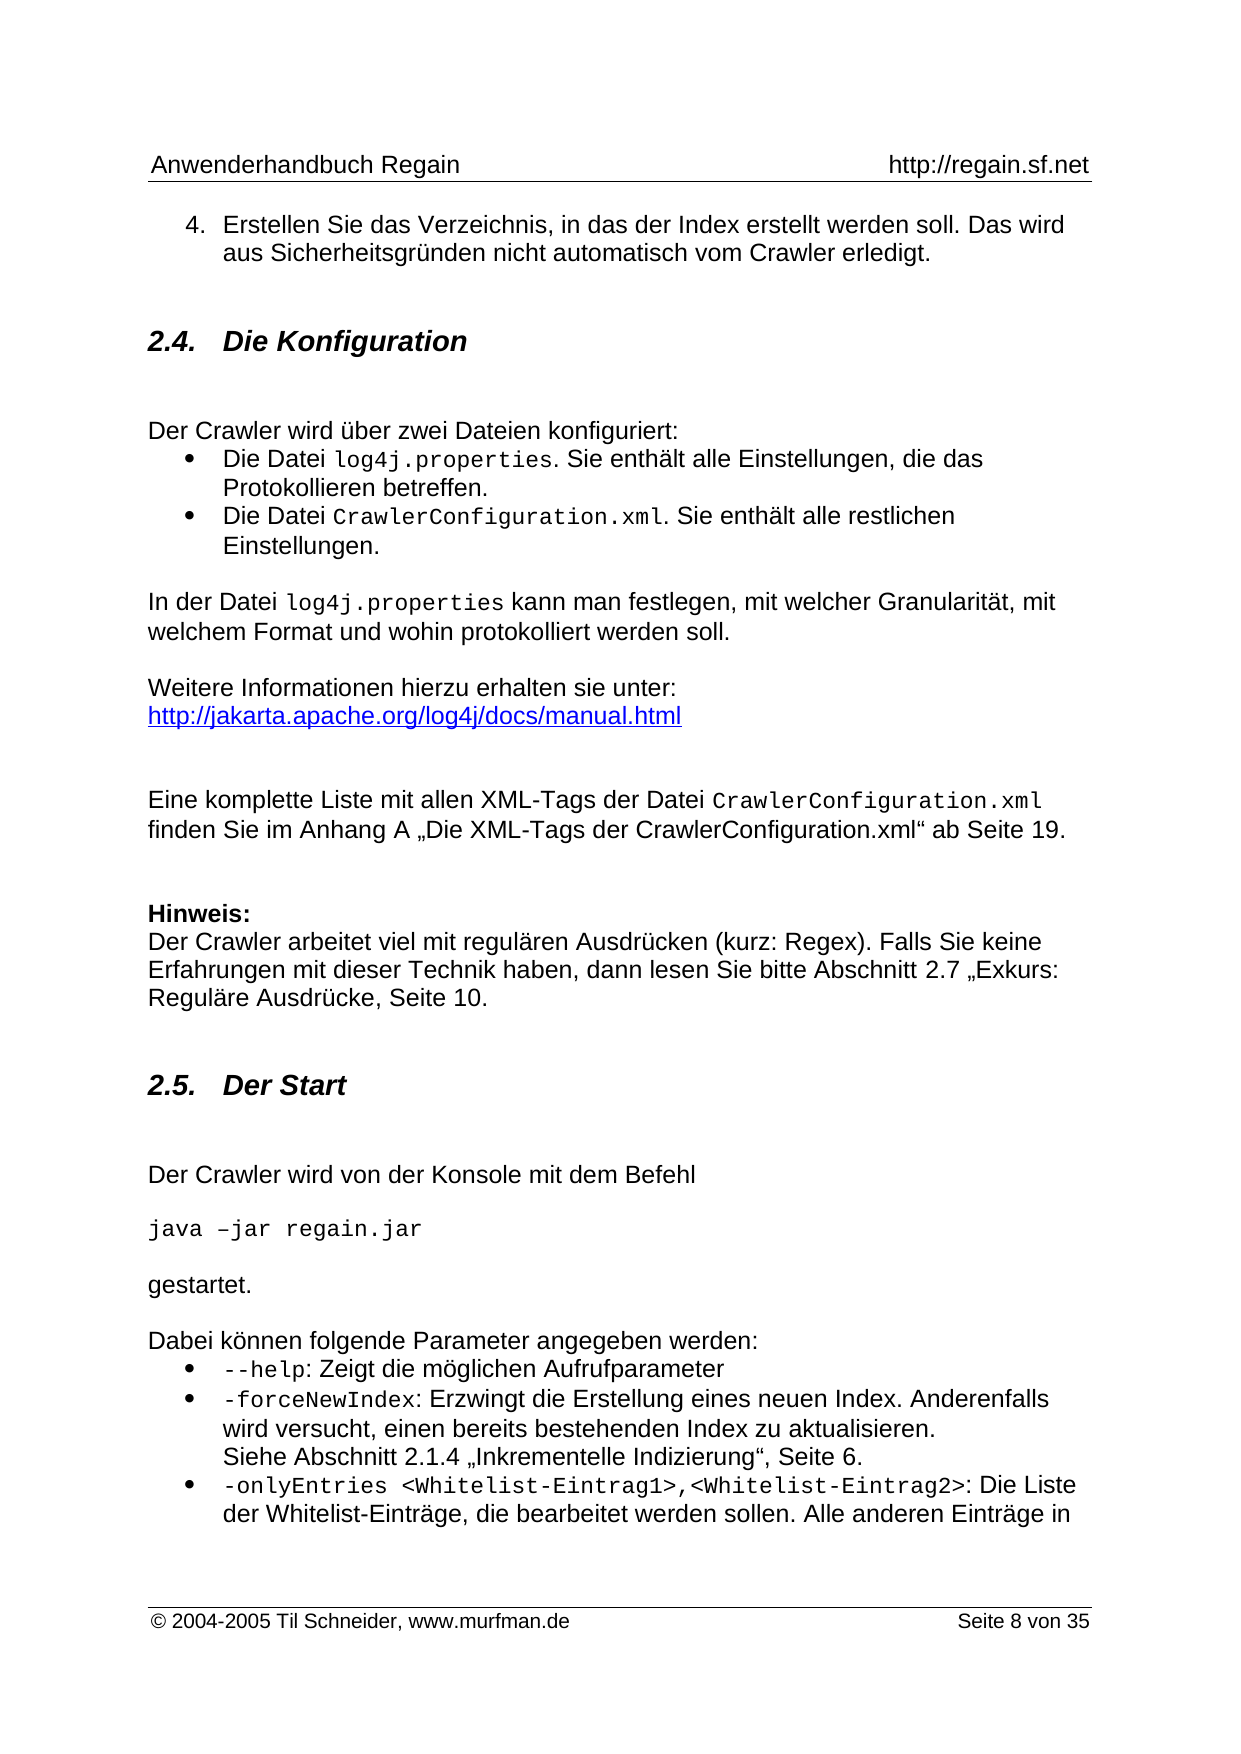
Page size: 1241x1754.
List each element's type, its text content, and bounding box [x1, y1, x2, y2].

text Dabei können folgende Parameter angegeben werden: [148, 1327, 1092, 1355]
text Der Crawler arbeitet viel mit regulären Ausdrücken (kurz: Regex). Falls Sie keine Erfahrungen mit dieser Technik haben, dann lesen Sie bitte Abschnitt 2.7 „Exkurs: Reguläre Ausdrücke, Seite 10. [148, 927, 1092, 1011]
text In der Datei log4j.properties kann man festlegen, mit welcher Granularität, mit welchem Format und wohin protokolliert werden soll. [148, 588, 1092, 646]
text Der Crawler wird über zwei Dateien konfiguriert: [148, 416, 1092, 444]
list -onlyEntries <Whitelist-Eintrag1>,<Whitelist-Eintrag2>: Die Liste der Whitelist-Einträge, die bearbeitet werden sollen. Alle anderen Einträge in [185, 1471, 1092, 1528]
text Hinweis: [148, 899, 1092, 927]
text Eine komplette Liste mit allen XML-Tags der Datei CrawlerConfiguration.xml finden Sie im Anhang A „Die XML-Tags der CrawlerConfiguration.xml“ ab Seite 19. [148, 786, 1092, 843]
list Die Datei CrawlerConfiguration.xml. Sie enthält alle restlichen Einstellungen. [185, 502, 1092, 560]
list --help: Zeigt die möglichen Aufrufparameter [185, 1355, 1092, 1385]
text Der Crawler wird von der Konsole mit dem Befehl [148, 1161, 1092, 1189]
text http://jakarta.apache.org/log4j/docs/manual.html [148, 702, 1092, 729]
subtitle Der Start [148, 1069, 1092, 1102]
text java –jar regain.jar [148, 1217, 1092, 1243]
list Erstellen Sie das Verzeichnis, in das der Index erstellt werden soll. Das wird aus Sicherheitsgründen nicht automatisch vom Crawler erledigt. [185, 211, 1092, 267]
list Die Datei log4j.properties. Sie enthält alle Einstellungen, die das Protokollieren betreffen. [185, 444, 1092, 502]
text Weitere Informationen hierzu erhalten sie unter: [148, 673, 1092, 702]
list -forceNewIndex: Erzwingt die Erstellung eines neuen Index. Anderenfalls wird versucht, einen bereits bestehenden Index zu aktualisieren. Siehe Abschnitt 2.1.4 „Inkrementelle Indizierung“, Seite 6. [185, 1385, 1092, 1471]
text gestartet. [148, 1271, 1092, 1299]
subtitle Die Konfiguration [148, 324, 1092, 357]
